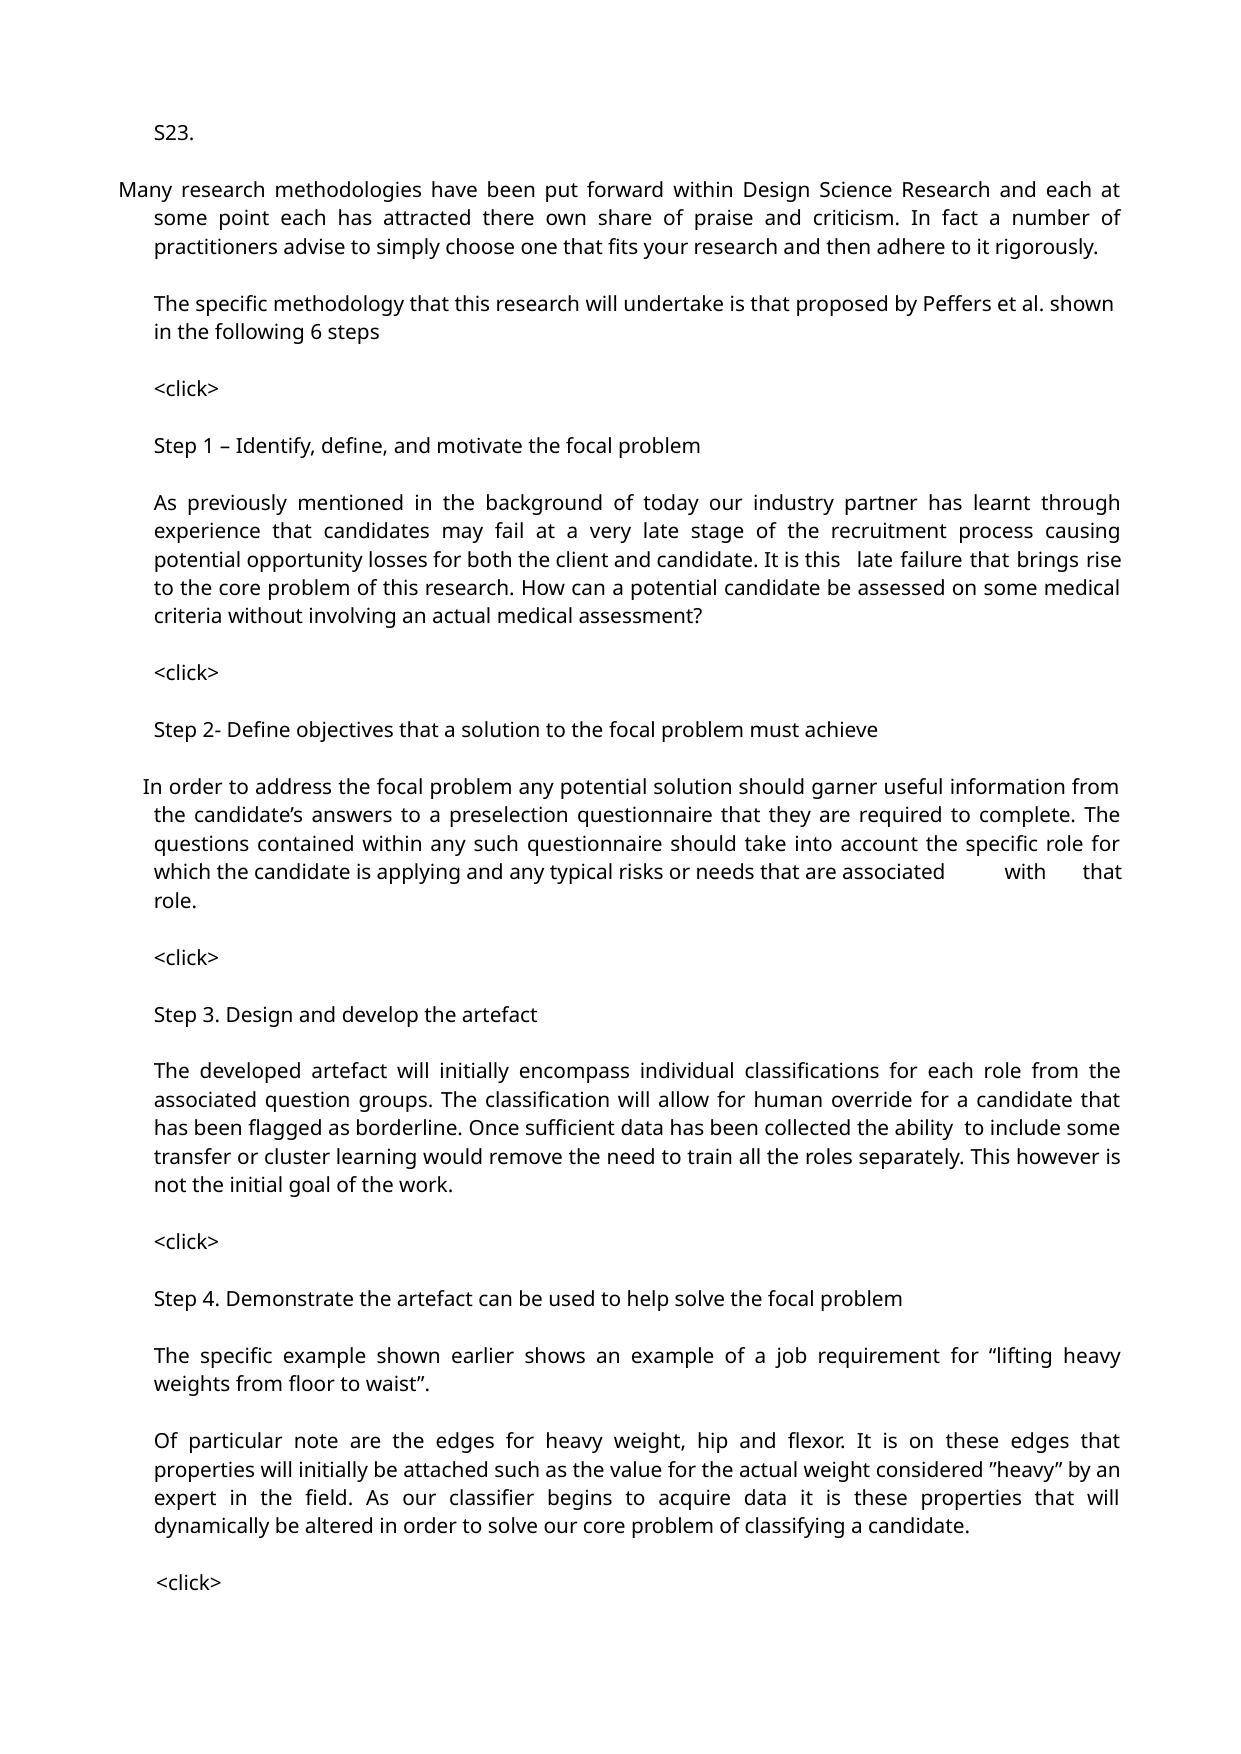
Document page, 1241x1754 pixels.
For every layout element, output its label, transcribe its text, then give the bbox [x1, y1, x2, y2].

text In order to address the focal problem any potential solution should garner useful information from the candidate’s answers to a preselection questionnaire that they are required to complete. The questions contained within any such questionnaire should take into account the specific role for which the candidate is applying and any typical risks or needs that are associated with that role. [118, 772, 1122, 914]
title <click> [118, 1227, 1122, 1256]
text Many research methodologies have been put forward within Design Science Research and each at some point each has attracted there own share of praise and criticism. In fact a number of practitioners advise to simply choose one that fits your research and then adhere to it rigorously. [118, 175, 1122, 260]
text <click> [118, 1568, 1122, 1597]
text The specific example shown earlier shows an example of a job requirement for “lifting heavy weights from floor to waist”. [118, 1341, 1122, 1398]
text Step 4. Demonstrate the artefact can be used to help solve the focal problem [118, 1284, 1122, 1312]
text Step 1 – Identify, define, and motivate the focal problem [118, 431, 1122, 459]
text The developed artefact will initially encompass individual classifications for each role from the associated question groups. The classification will allow for human override for a candidate that has been flagged as borderline. Once sufficient data has been collected the ability to include some transfer or cluster learning would remove the need to train all the roles separately. This however is not the initial goal of the work. [118, 1057, 1122, 1199]
text Of particular note are the edges for heavy weight, hip and flexor. It is on these edges that properties will initially be attached such as the value for the actual weight considered ”heavy” by an expert in the field. As our classifier begins to acquire data it is these properties that will dynamically be altered in order to solve our core problem of classifying a candidate. [118, 1426, 1122, 1540]
text Step 2- Define objectives that a solution to the focal problem must achieve [118, 715, 1122, 744]
text As previously mentioned in the background of today our industry partner has learnt through experience that candidates may fail at a very late stage of the recruitment process causing potential opportunity losses for both the client and candidate. It is this late failure that brings rise to the core problem of this research. How can a potential candidate be assessed on some medical criteria without involving an actual medical assessment? [118, 488, 1122, 630]
text <click> [118, 943, 1122, 971]
text <click> [118, 658, 1122, 687]
text The specific methodology that this research will undertake is that proposed by Peffers et al. shown in the following 6 steps [118, 289, 1122, 346]
text S23. [118, 118, 1122, 147]
text <click> [118, 374, 1122, 402]
text Step 3. Design and develop the artefact [118, 1000, 1122, 1028]
